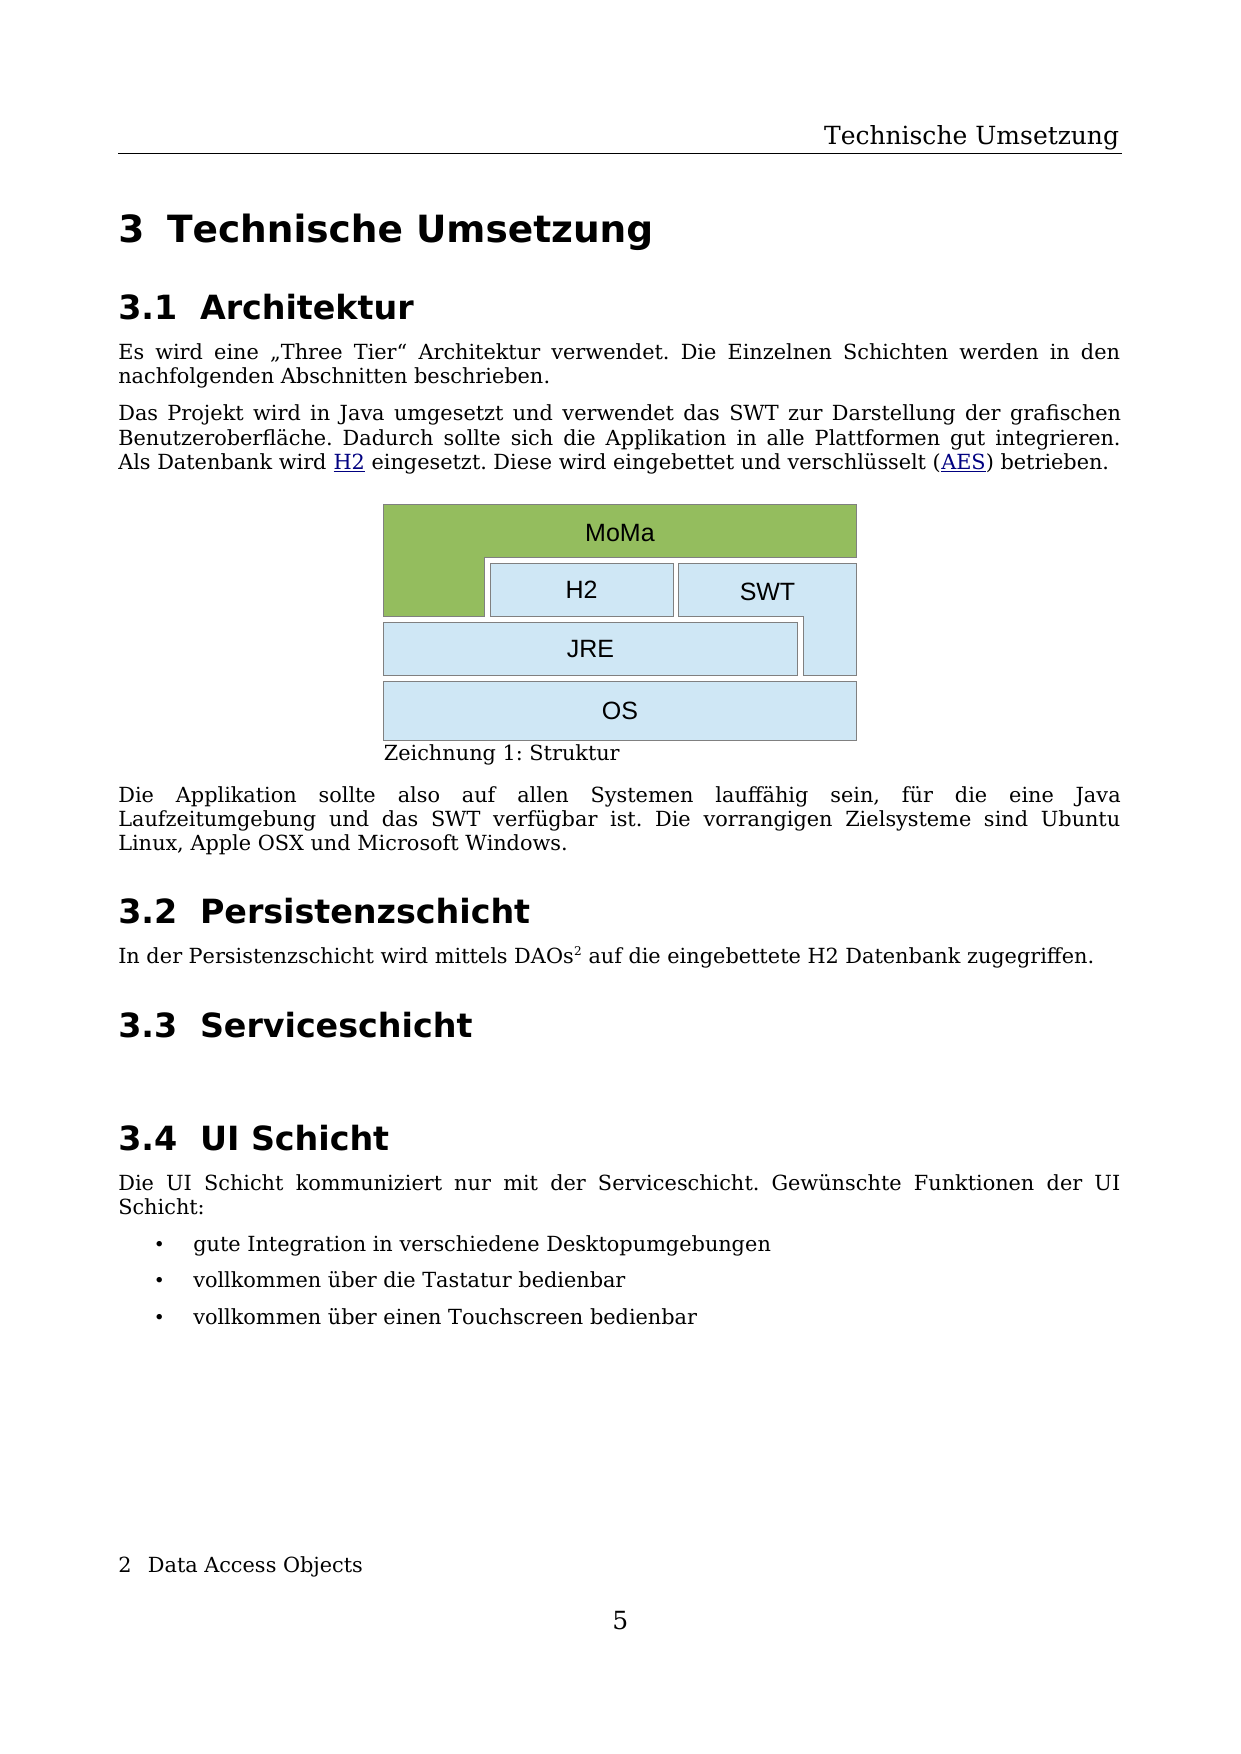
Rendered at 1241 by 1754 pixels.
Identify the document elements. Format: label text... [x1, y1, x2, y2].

subtitle Architektur [118, 289, 1122, 328]
text Data Access Objects [118, 1553, 1122, 1577]
text In der Persistenzschicht wird mittels DAOs auf die eingebettete H2 Datenbank zugegriffen. [118, 944, 1122, 968]
list gute Integration in verschiedene Desktopumgebungen [156, 1232, 1122, 1256]
subtitle Serviceschicht [118, 1006, 1122, 1045]
text Das Projekt wird in Java umgesetzt und verwendet das SWT zur Darstellung der grafischen Benutzeroberfläche. Dadurch sollte sich die Applikation in alle Plattformen gut integrieren. Als Datenbank wird H2 eingesetzt. Diese wird eingebettet und verschlüsselt (AES) betrieben. [118, 401, 1122, 474]
subtitle UI Schicht [118, 1119, 1122, 1158]
list vollkommen über die Tastatur bedienbar [156, 1268, 1122, 1293]
text Es wird eine „Three Tier“ Architektur verwendet. Die Einzelnen Schichten werden in den nachfolgenden Abschnitten beschrieben. [118, 340, 1122, 389]
text Die UI Schicht kommuniziert nur mit der Serviceschicht. Gewünschte Funktionen der UI Schicht: [118, 1171, 1122, 1219]
text Die Applikation sollte also auf allen Systemen lauffähig sein, für die eine Java Laufzeitumgebung und das SWT verfügbar ist. Die vorrangigen Zielsysteme sind Ubuntu Linux, Apple OSX und Microsoft Windows. [118, 487, 1122, 855]
subtitle Persistenzschicht [118, 893, 1122, 932]
list vollkommen über einen Touchscreen bedienbar [156, 1305, 1122, 1329]
subtitle Technische Umsetzung [118, 208, 1122, 251]
text Zeichnung 1: Struktur [384, 741, 856, 765]
text Zeichnung 1: Struktur [384, 558, 856, 681]
